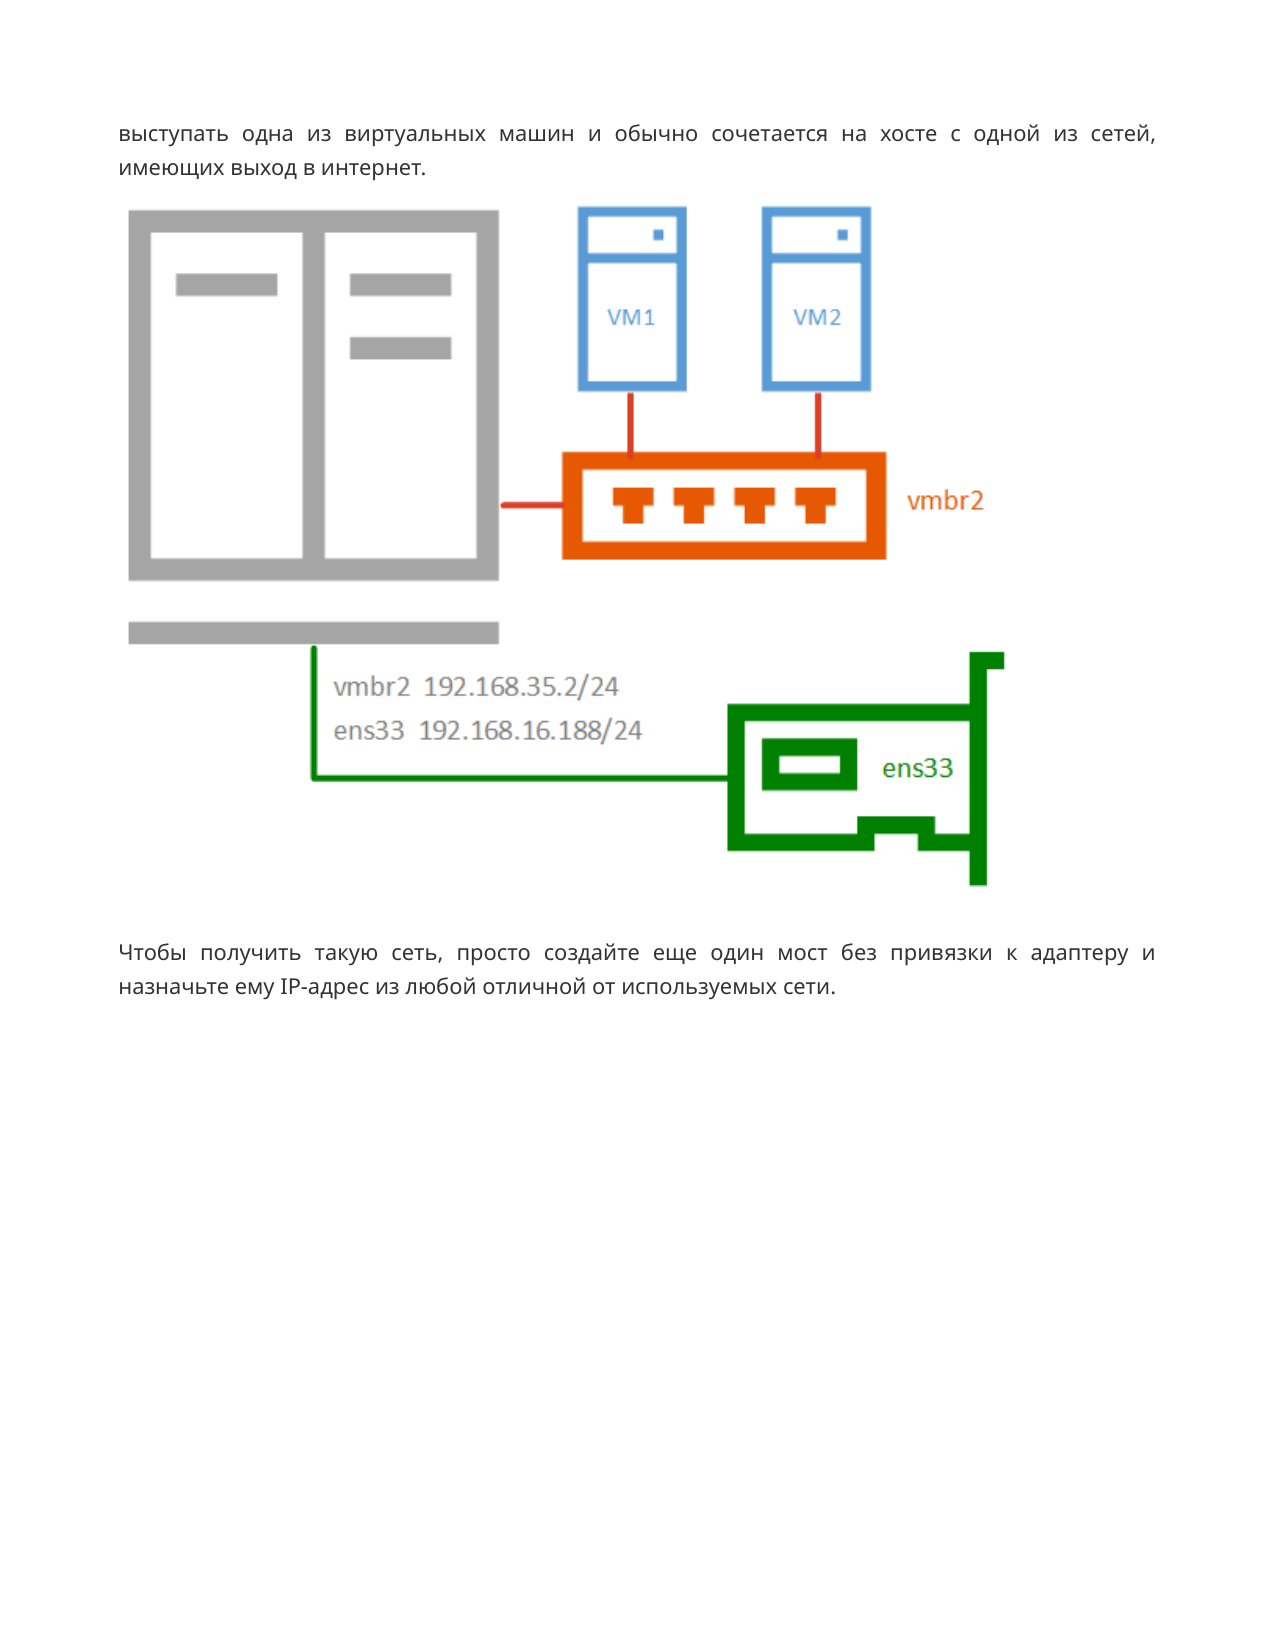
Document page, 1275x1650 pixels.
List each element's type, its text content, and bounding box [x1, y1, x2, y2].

text Чтобы получить такую сеть, просто создайте еще один мост без привязки к адаптеру и назначьте ему IP-адрес из любой отличной от используемых сети. [118, 937, 1157, 1001]
text выступать одна из виртуальных машин и обычно сочетается на хосте с одной из сетей, имеющих выход в интернет. [118, 118, 1157, 182]
picture [118, 201, 1006, 887]
